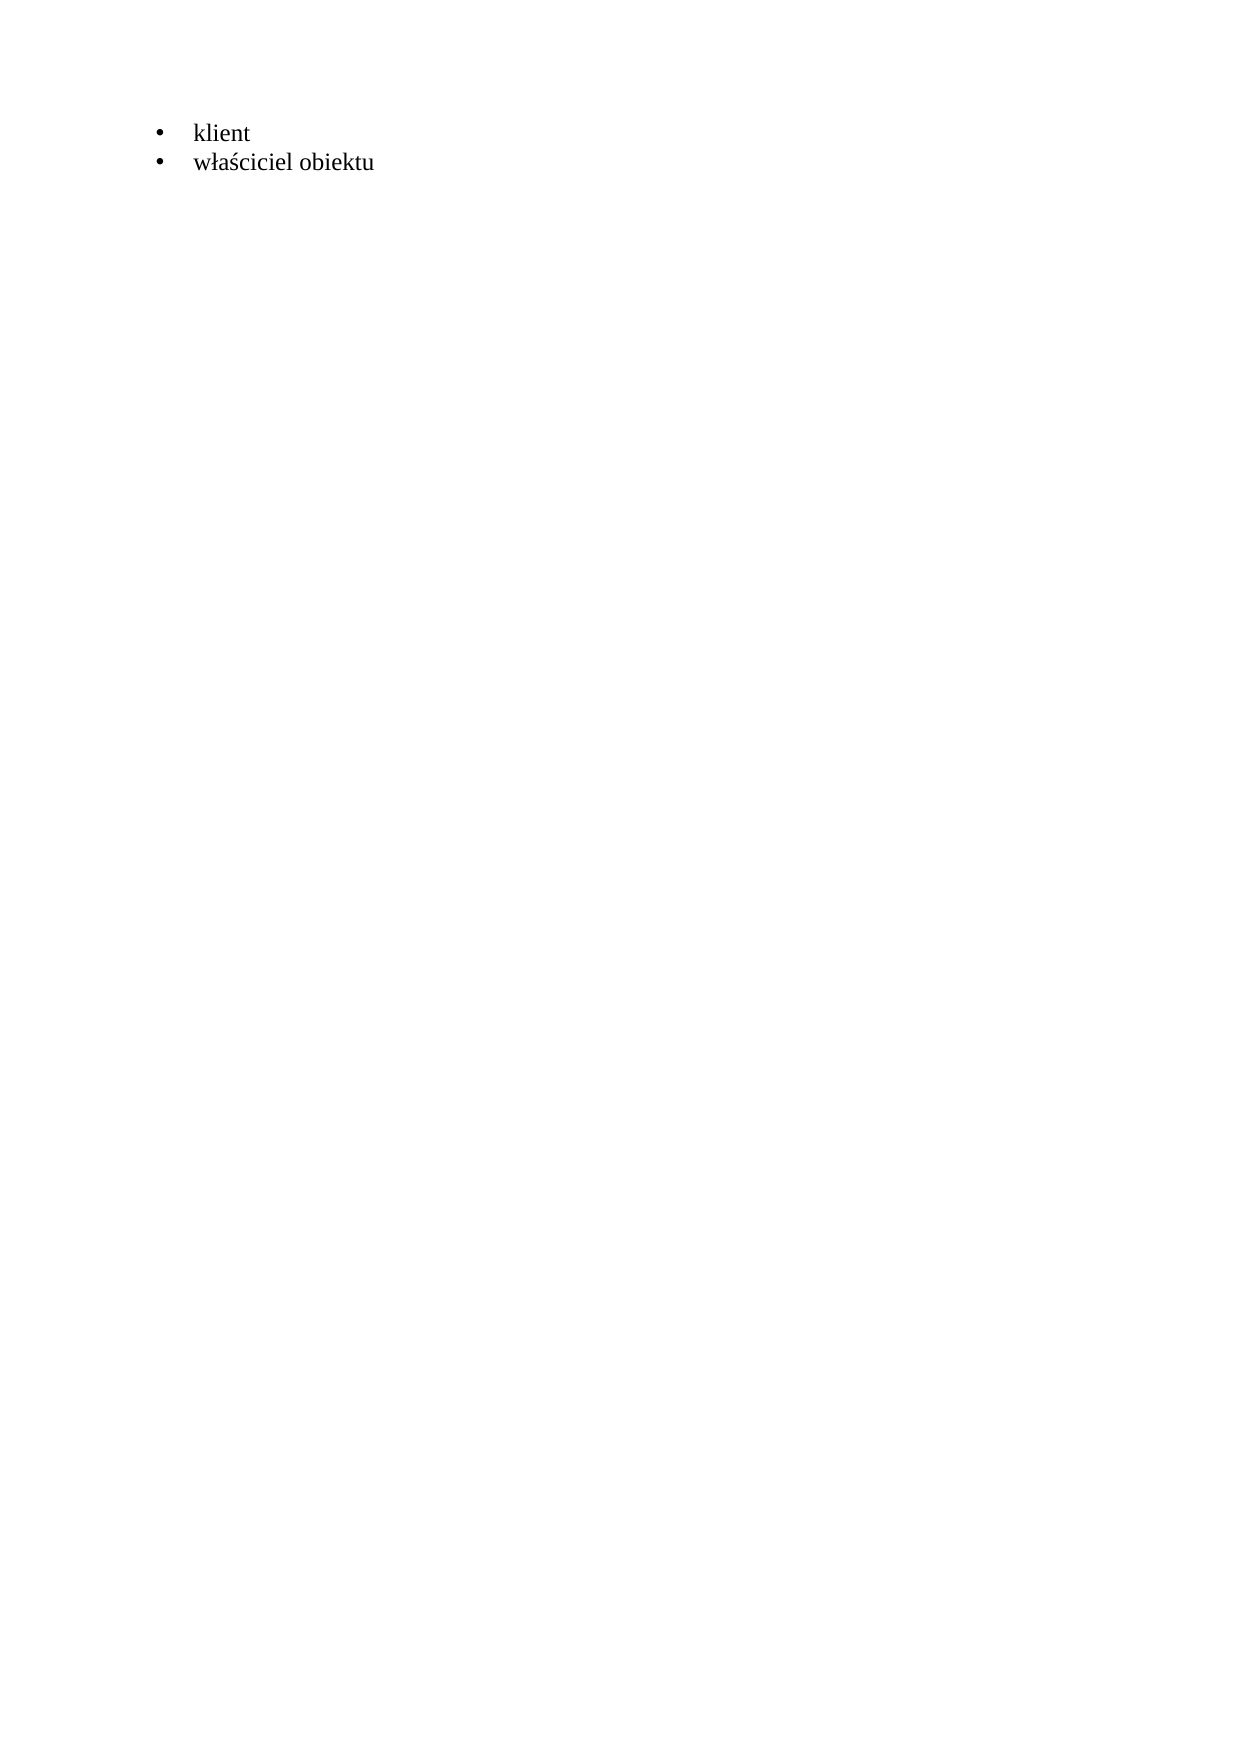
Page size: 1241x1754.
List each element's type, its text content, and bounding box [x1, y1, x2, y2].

list właściciel obiektu [156, 147, 1122, 176]
list klient [156, 118, 1122, 147]
